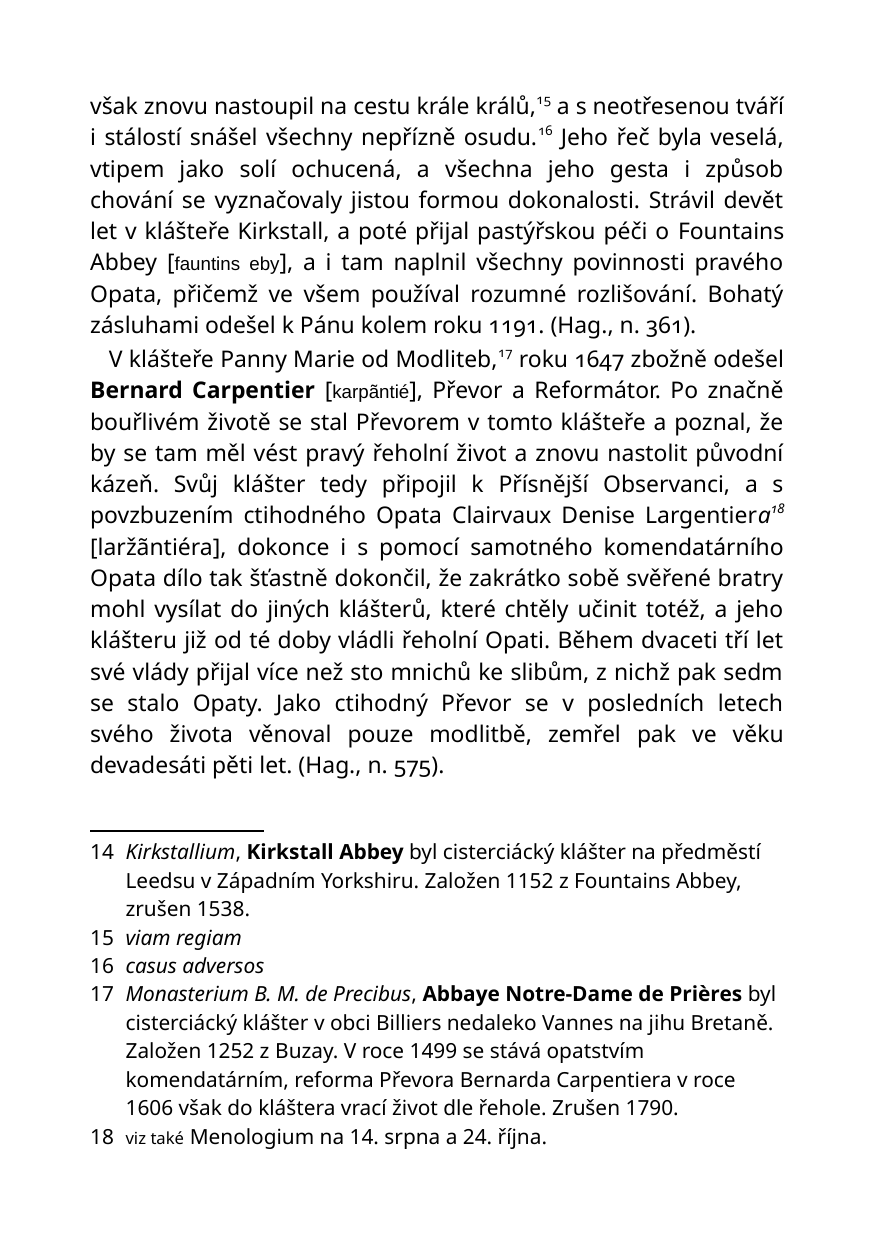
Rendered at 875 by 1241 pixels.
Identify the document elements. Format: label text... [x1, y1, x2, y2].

text V klášteře Panny Marie od Modliteb, roku 1647 zbožně odešel Bernard Carpentier [karpãntié], Převor a Reformátor. Po značně bouřlivém životě se stal Převorem v tomto klášteře a poznal, že by se tam měl vést pravý řeholní život a znovu nastolit původní kázeň. Svůj klášter tedy připojil k Přísnější Observanci, a s povzbuzením ctihodného Opata Clairvaux Denise Largentiera [laržãntiéra], dokonce i s pomocí samotného komendatárního Opata dílo tak šťastně dokončil, že zakrátko sobě svěřené bratry mohl vysílat do jiných klášterů, které chtěly učinit totéž, a jeho klášteru již od té doby vládli řeholní Opati. Během dvaceti tří let své vlády přijal více než sto mnichů ke slibům, z nichž pak sedm se stalo Opaty. Jako ctihodný Převor se v posledních letech svého života věnoval pouze modlitbě, zemřel pak ve věku devadesáti pěti let. (Hag., n. 575). [90, 343, 784, 781]
text však znovu nastoupil na cestu krále králů, a s neotřesenou tváří i stálostí snášel všechny nepřízně osudu. Jeho řeč byla veselá, vtipem jako solí ochucená, a všechna jeho gesta i způsob chování se vyznačovaly jistou formou dokonalosti. Strávil devět let v klášteře Kirkstall, a poté přijal pastýřskou péči o Fountains Abbey [fauntins eby], a i tam naplnil všechny povinnosti pravého Opata, přičemž ve všem používal rozumné rozlišování. Bohatý zásluhami odešel k Pánu kolem roku 1191. (Hag., n. 361). [90, 90, 784, 340]
text viam regiam [90, 923, 784, 951]
text viz také Menologium na 14. srpna a 24. října. [90, 1122, 784, 1150]
text Kirkstallium, Kirkstall Abbey byl cisterciácký klášter na předměstí Leedsu v Západním Yorkshiru. Založen 1152 z Fountains Abbey, zrušen 1538. [90, 837, 784, 923]
text Monasterium B. M. de Precibus, Abbaye Notre-Dame de Prières byl cisterciácký klášter v obci Billiers nedaleko Vannes na jihu Bretaně. Založen 1252 z Buzay. V roce 1499 se stává opatstvím komendatárním, reforma Převora Bernarda Carpentiera v roce 1606 však do kláštera vrací život dle řehole. Zrušen 1790. [90, 979, 784, 1122]
text casus adversos [90, 951, 784, 979]
